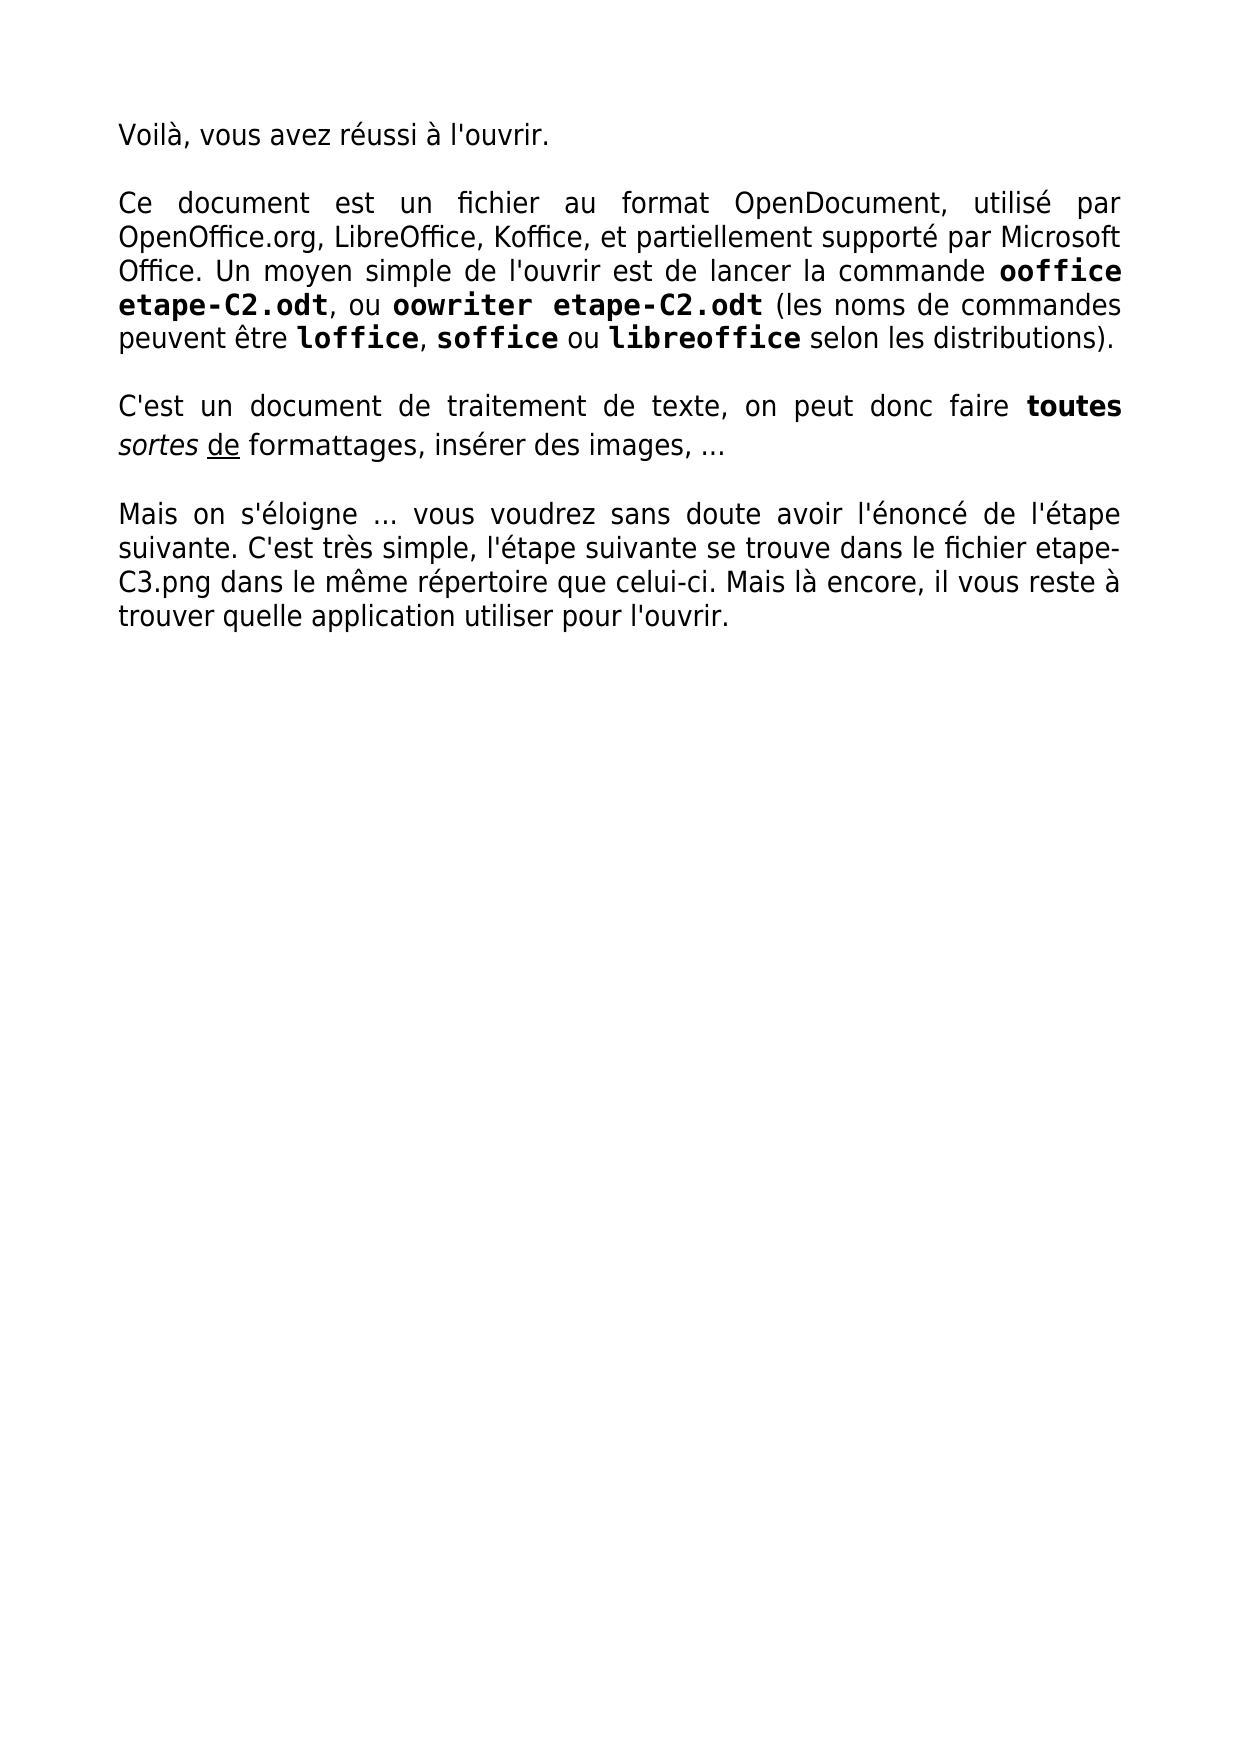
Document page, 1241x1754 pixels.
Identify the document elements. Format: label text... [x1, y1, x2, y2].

text Mais on s'éloigne ... vous voudrez sans doute avoir l'énoncé de l'étape suivante. C'est très simple, l'étape suivante se trouve dans le fichier etape-C3.png dans le même répertoire que celui-ci. Mais là encore, il vous reste à trouver quelle application utiliser pour l'ouvrir. [118, 497, 1122, 633]
text Ce document est un fichier au format OpenDocument, utilisé par OpenOffice.org, LibreOffice, Koffice, et partiellement supporté par Microsoft Office. Un moyen simple de l'ouvrir est de lancer la commande ooffice etape-C2.odt, ou oowriter etape-C2.odt (les noms de commandes peuvent être loffice, soffice ou libreoffice selon les distributions). [118, 186, 1122, 356]
text Voilà, vous avez réussi à l'ouvrir. [118, 118, 1122, 152]
text C'est un document de traitement de texte, on peut donc faire toutes sortes de formattages, insérer des images, ... [118, 390, 1122, 463]
